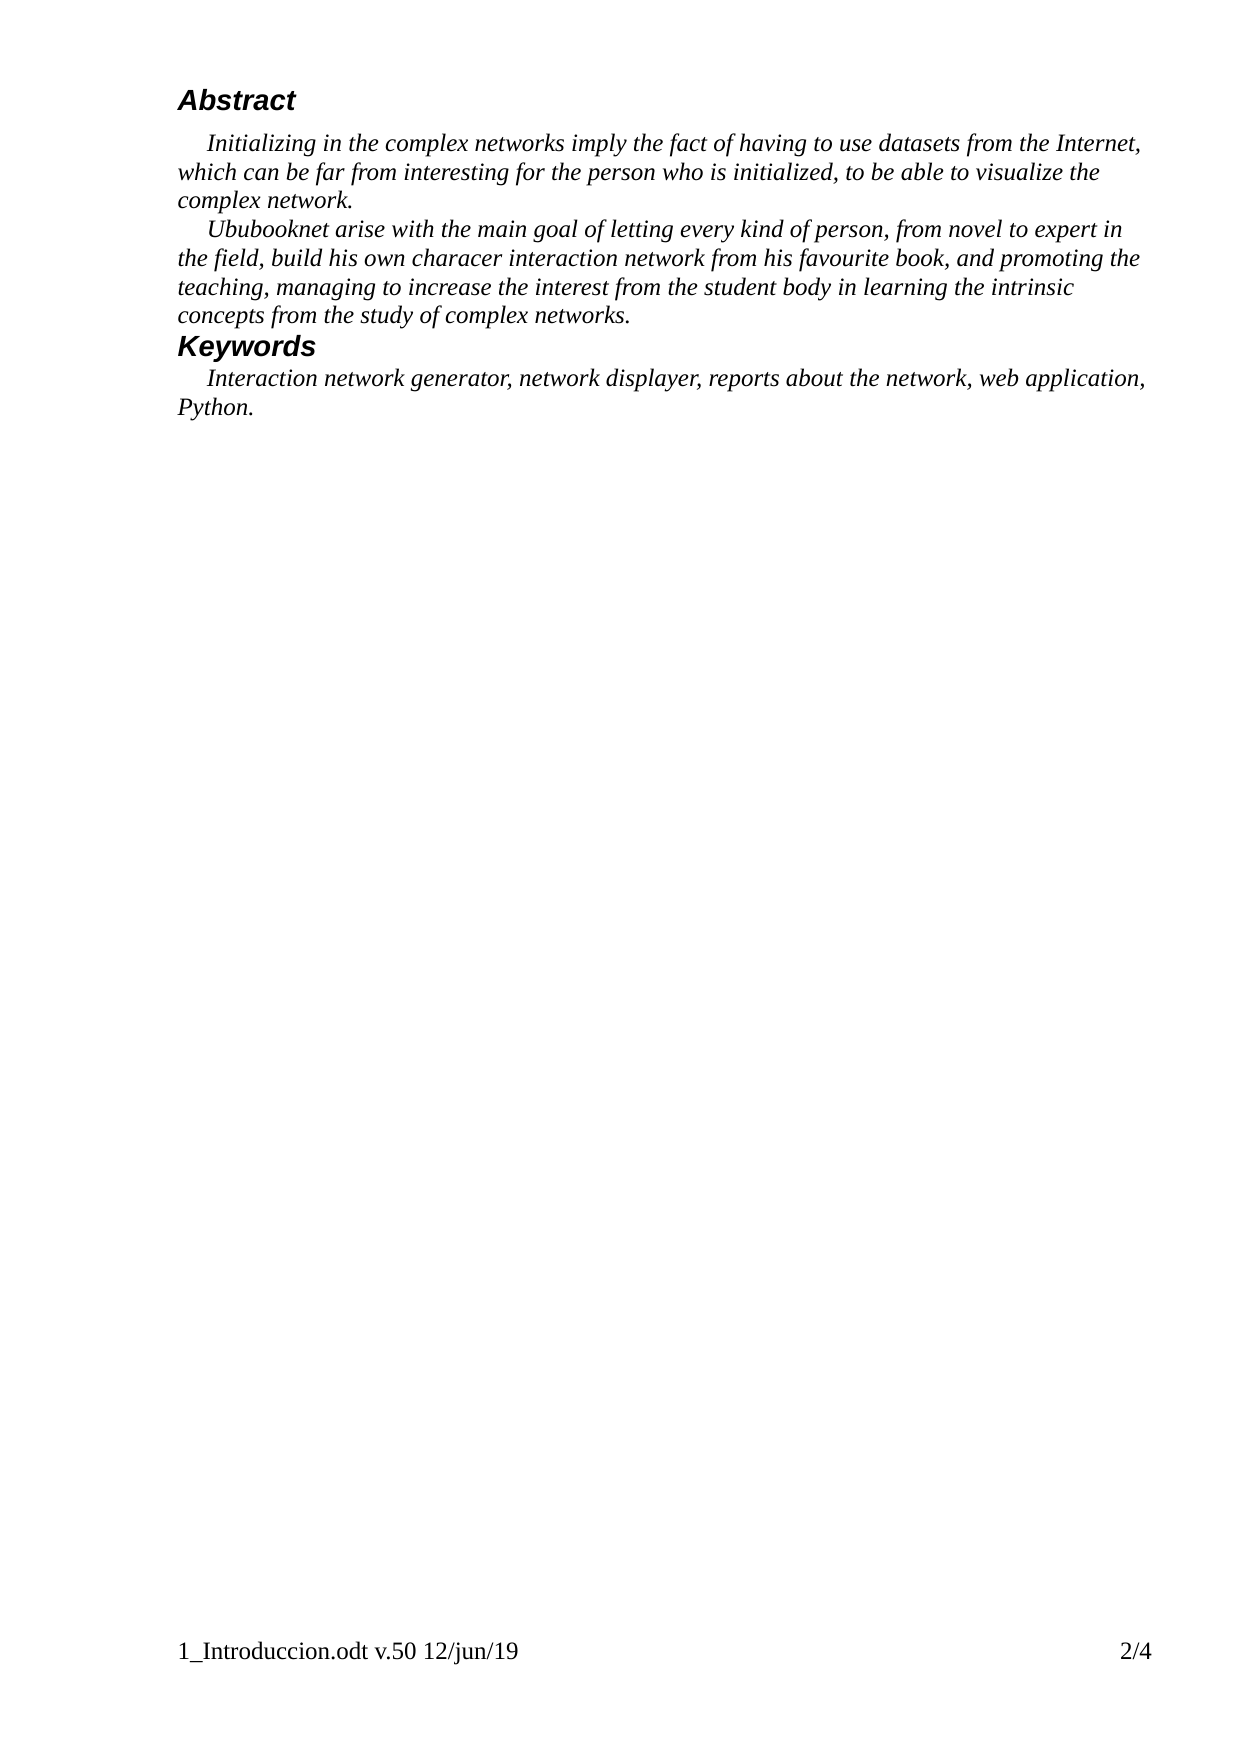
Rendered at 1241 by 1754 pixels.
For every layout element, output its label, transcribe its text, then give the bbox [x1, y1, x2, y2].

text Interaction network generator, network displayer, reports about the network, web application, Python. [177, 363, 1152, 420]
text Keywords [177, 329, 1152, 363]
text Initializing in the complex networks imply the fact of having to use datasets from the Internet, which can be far from interesting for the person who is initialized, to be able to visualize the complex network. [177, 128, 1152, 214]
text Ububooknet arise with the main goal of letting every kind of person, from novel to expert in the field, build his own characer interaction network from his favourite book, and promoting the teaching, managing to increase the interest from the student body in learning the intrinsic concepts from the study of complex networks. [177, 214, 1152, 329]
text Abstract [177, 83, 1152, 116]
